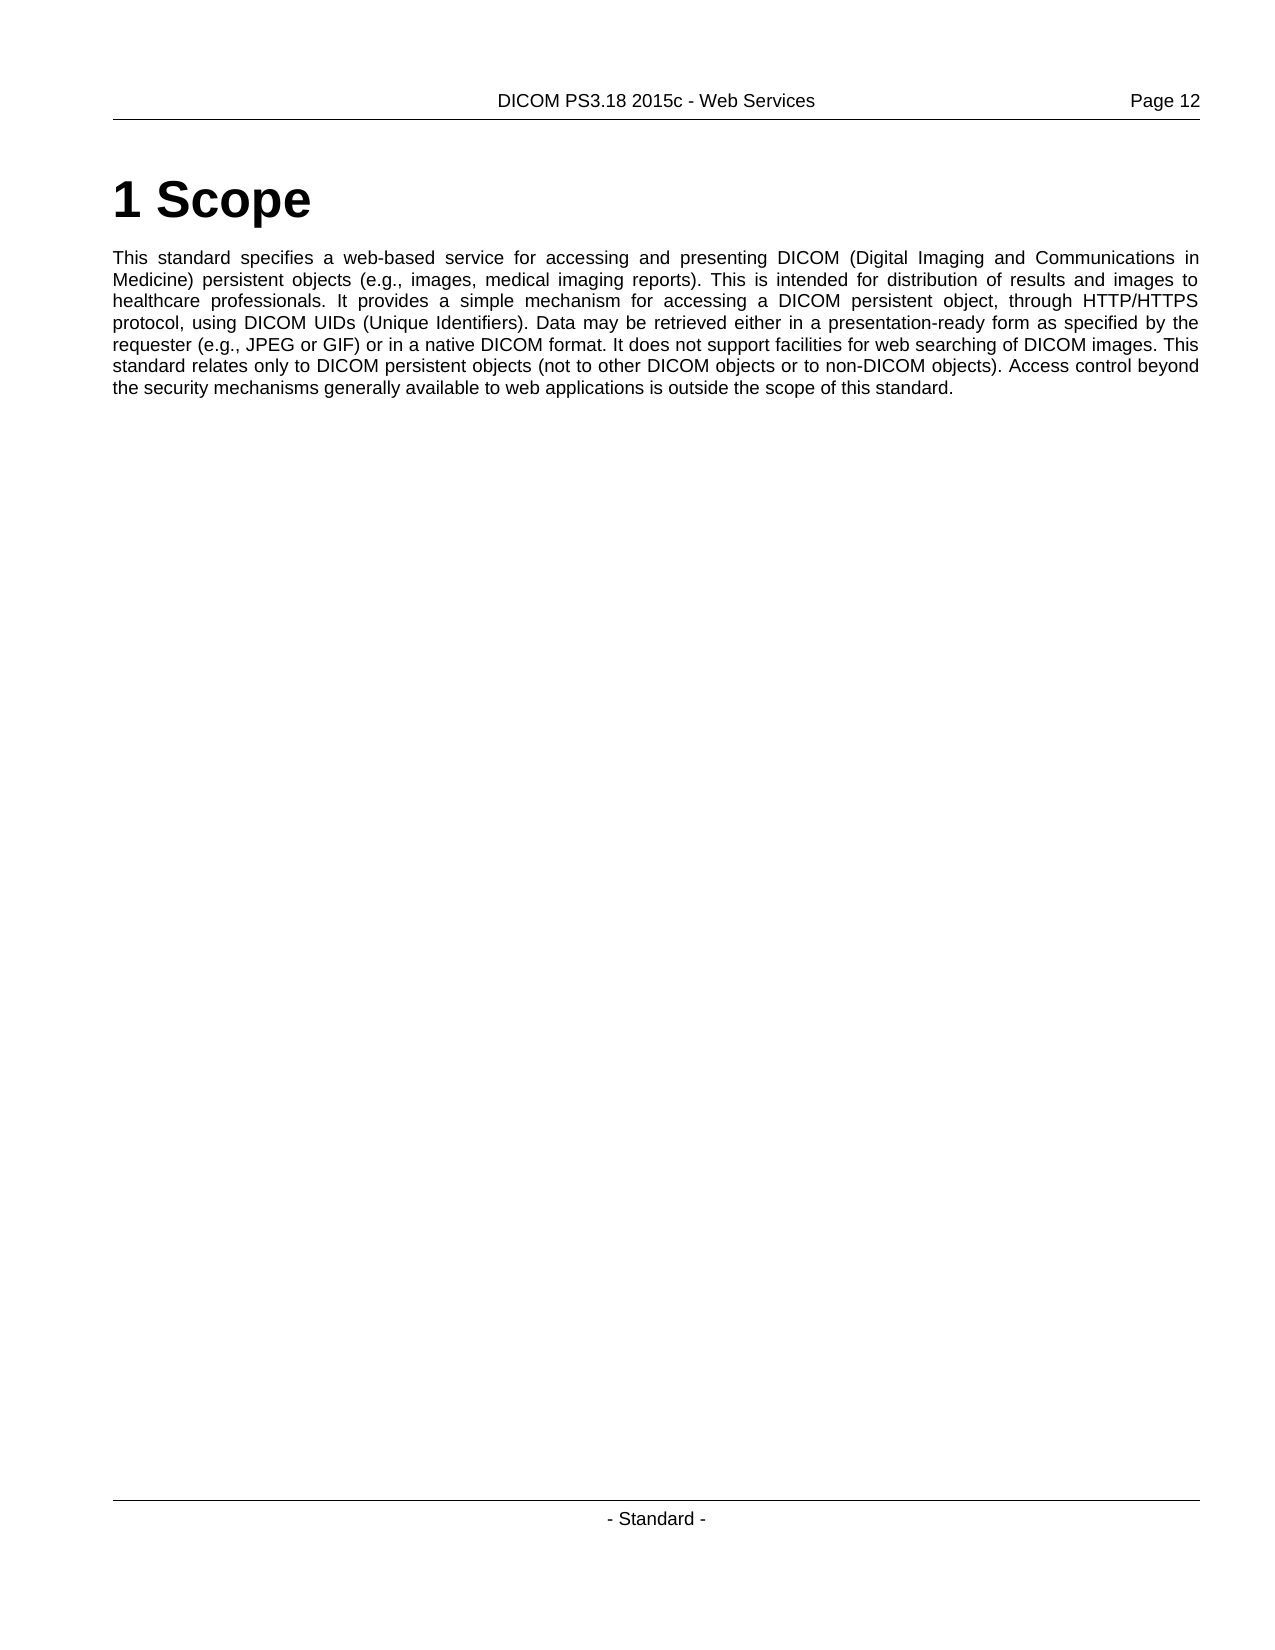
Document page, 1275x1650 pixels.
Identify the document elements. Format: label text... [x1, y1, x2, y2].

text This standard specifies a web-based service for accessing and presenting DICOM (Digital Imaging and Communications in Medicine) persistent objects (e.g., images, medical imaging reports). This is intended for distribution of results and images to healthcare professionals. It provides a simple mechanism for accessing a DICOM persistent object, through HTTP/HTTPS protocol, using DICOM UIDs (Unique Identifiers). Data may be retrieved either in a presentation-ready form as specified by the requester (e.g., JPEG or GIF) or in a native DICOM format. It does not support facilities for web searching of DICOM images. This standard relates only to DICOM persistent objects (not to other DICOM objects or to non-DICOM objects). Access control beyond the security mechanisms generally available to web applications is outside the scope of this standard. [112, 247, 1200, 398]
text 1 Scope [112, 169, 1200, 228]
